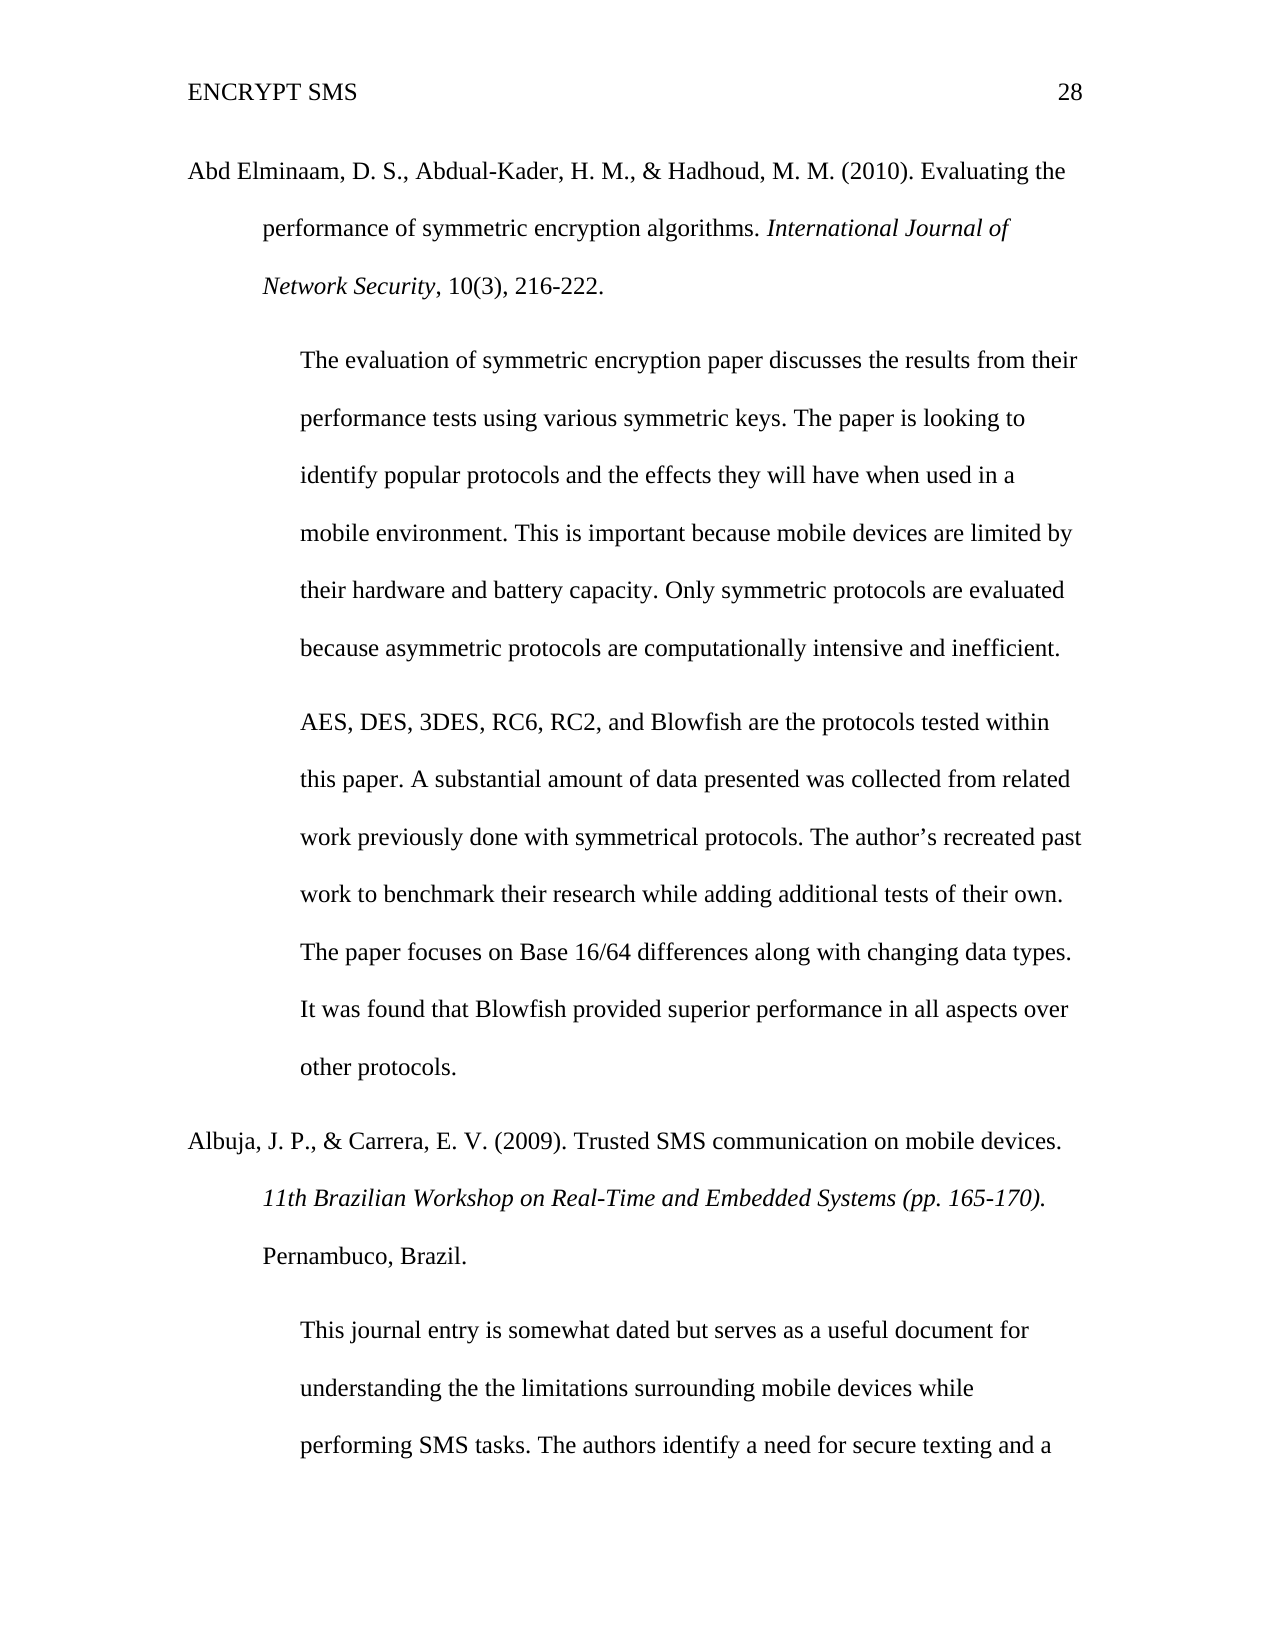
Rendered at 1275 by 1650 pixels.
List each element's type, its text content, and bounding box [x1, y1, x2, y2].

text Abd Elminaam, D. S., Abdual-Kader, H. M., & Hadhoud, M. M. (2010). Evaluating the performance of symmetric encryption algorithms. International Journal of Network Security, 10(3), 216-222. [187, 156, 1087, 300]
text The evaluation of symmetric encryption paper discusses the results from their performance tests using various symmetric keys. The paper is looking to identify popular protocols and the effects they will have when used in a mobile environment. This is important because mobile devices are limited by their hardware and battery capacity. Only symmetric protocols are evaluated because asymmetric protocols are computationally intensive and inefficient. [300, 345, 1087, 661]
text AES, DES, 3DES, RC6, RC2, and Blowfish are the protocols tested within this paper. A substantial amount of data presented was collected from related work previously done with symmetrical protocols. The author’s recreated past work to benchmark their research while adding additional tests of their own. The paper focuses on Base 16/64 differences along with changing data types. It was found that Blowfish provided superior performance in all aspects over other protocols. [300, 707, 1087, 1081]
text This journal entry is somewhat dated but serves as a useful document for understanding the the limitations surrounding mobile devices while performing SMS tasks. The authors identify a need for secure texting and a [300, 1315, 1087, 1459]
text Albuja, J. P., & Carrera, E. V. (2009). Trusted SMS communication on mobile devices. 11th Brazilian Workshop on Real-Time and Embedded Systems (pp. 165-170). Pernambuco, Brazil. [187, 1126, 1087, 1270]
